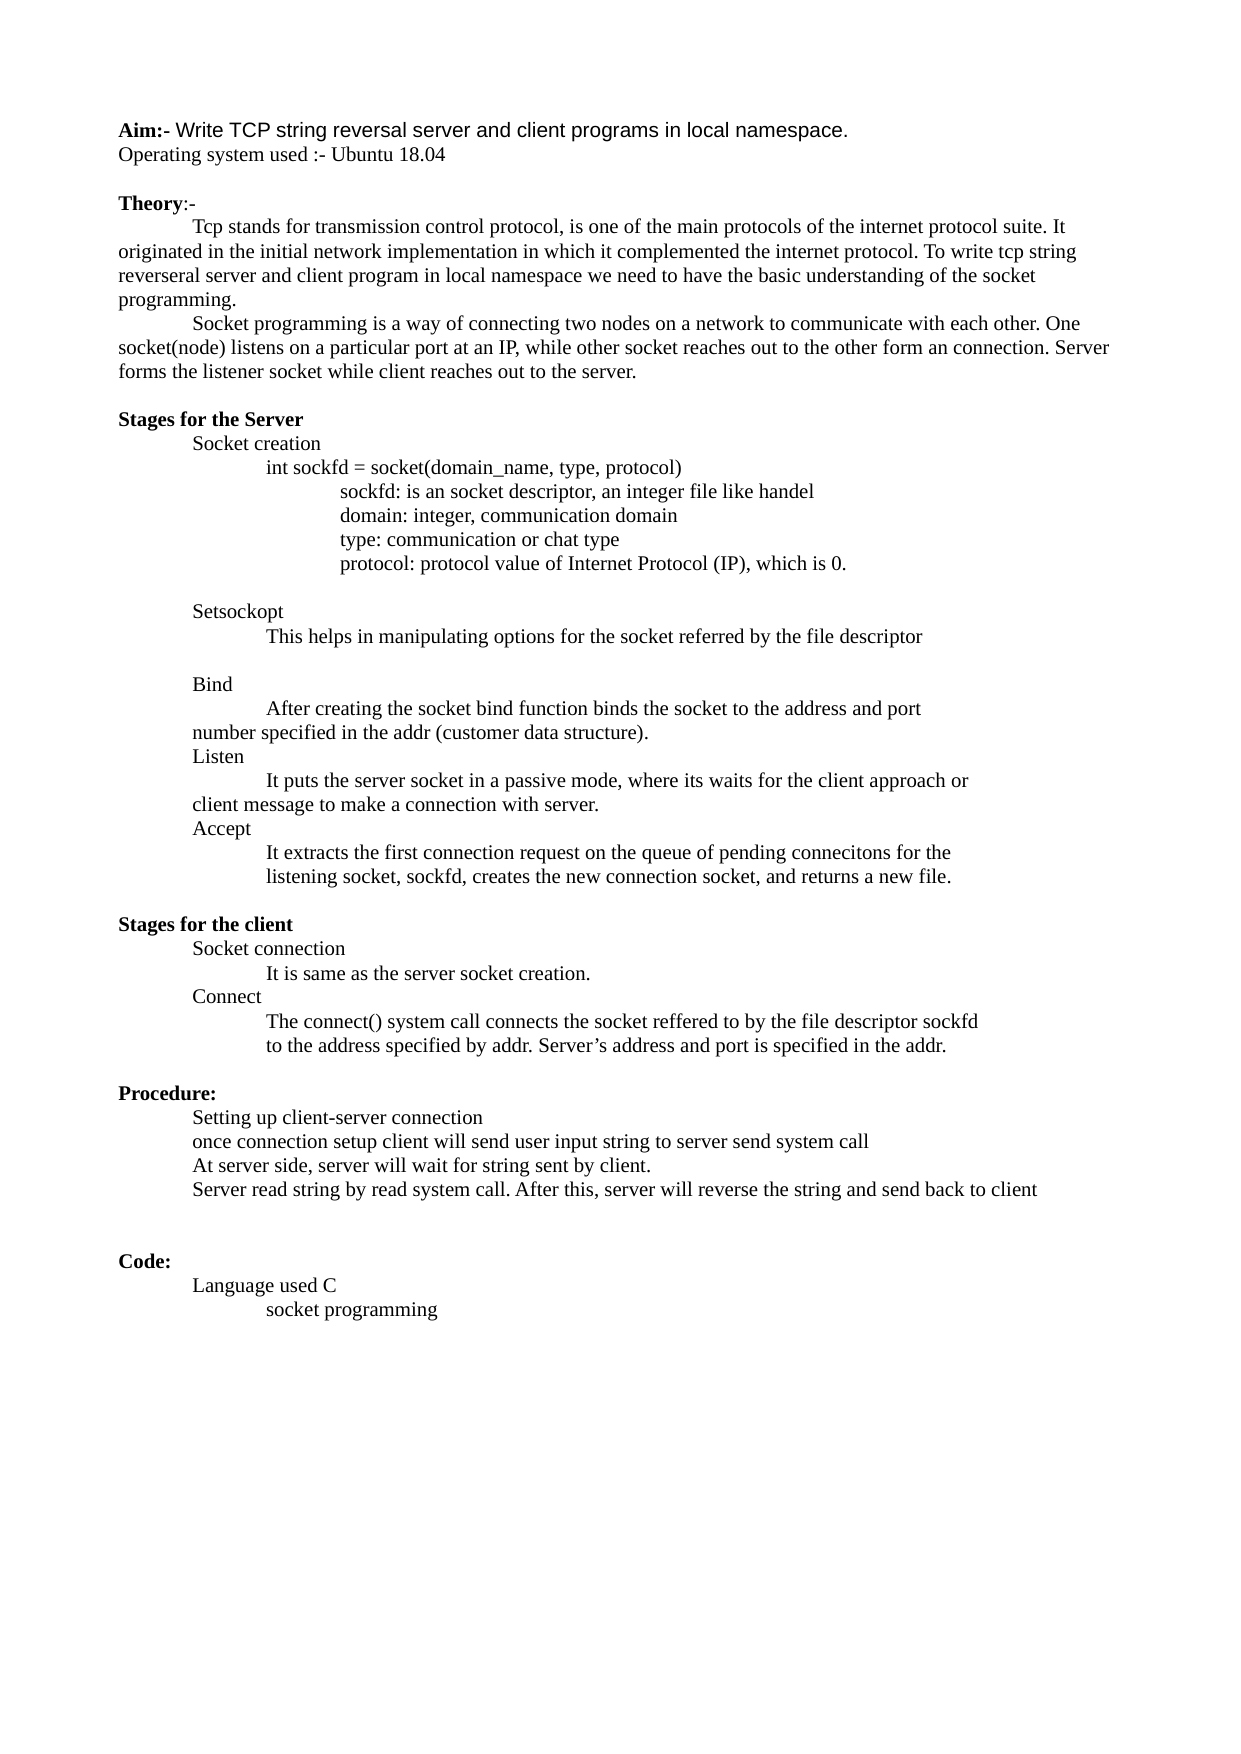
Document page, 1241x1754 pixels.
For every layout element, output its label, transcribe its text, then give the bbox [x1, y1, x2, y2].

text protocol: protocol value of Internet Protocol (IP), which is 0. [118, 551, 1122, 575]
text domain: integer, communication domain [118, 503, 1122, 527]
text The connect() system call connects the socket reffered to by the file descriptor sockfd [118, 1008, 1122, 1033]
text It extracts the first connection request on the queue of pending connecitons for the [118, 840, 1122, 864]
text It is same as the server socket creation. [118, 960, 1122, 984]
text Accept [118, 816, 1122, 840]
text socket programming [118, 1297, 1122, 1321]
text Tcp stands for transmission control protocol, is one of the main protocols of the internet protocol suite. It originated in the initial network implementation in which it complemented the internet protocol. To write tcp string reverseral server and client program in local namespace we need to have the basic understanding of the socket programming. [118, 214, 1122, 311]
text It puts the server socket in a passive mode, where its waits for the client approach or client message to make a connection with server. [118, 768, 1122, 816]
text Socket programming is a way of connecting two nodes on a network to communicate with each other. One socket(node) listens on a particular port at an IP, while other socket reaches out to the other form an connection. Server forms the listener socket while client reaches out to the server. [118, 311, 1122, 383]
text Stages for the client [118, 912, 1122, 936]
text Server read string by read system call. After this, server will reverse the string and send back to client [118, 1177, 1122, 1201]
text At server side, server will wait for string sent by client. [118, 1153, 1122, 1177]
text Operating system used :- Ubuntu 18.04 [118, 142, 1122, 166]
text int sockfd = socket(domain_name, type, protocol) [118, 455, 1122, 479]
text Aim:- Write TCP string reversal server and client programs in local namespace. [118, 118, 1122, 142]
text Socket connection [118, 936, 1122, 960]
text to the address specified by addr. Server’s address and port is specified in the addr. [118, 1033, 1122, 1057]
text Socket creation [118, 431, 1122, 455]
text Stages for the Server [118, 407, 1122, 431]
text listening socket, sockfd, creates the new connection socket, and returns a new file. [118, 864, 1122, 888]
text sockfd: is an socket descriptor, an integer file like handel [118, 479, 1122, 503]
text This helps in manipulating options for the socket referred by the file descriptor [118, 623, 1122, 648]
text Procedure: [118, 1081, 1122, 1105]
text once connection setup client will send user input string to server send system call [118, 1129, 1122, 1153]
text Code: [118, 1249, 1122, 1273]
text Language used C [118, 1273, 1122, 1297]
text Setsockopt [118, 599, 1122, 623]
text type: communication or chat type [118, 527, 1122, 551]
text Setting up client-server connection [118, 1105, 1122, 1129]
text Listen [118, 744, 1122, 768]
text Theory:- [118, 190, 1122, 214]
text Bind [118, 672, 1122, 696]
text Connect [118, 984, 1122, 1008]
text After creating the socket bind function binds the socket to the address and port number specified in the addr (customer data structure). [118, 696, 1122, 744]
